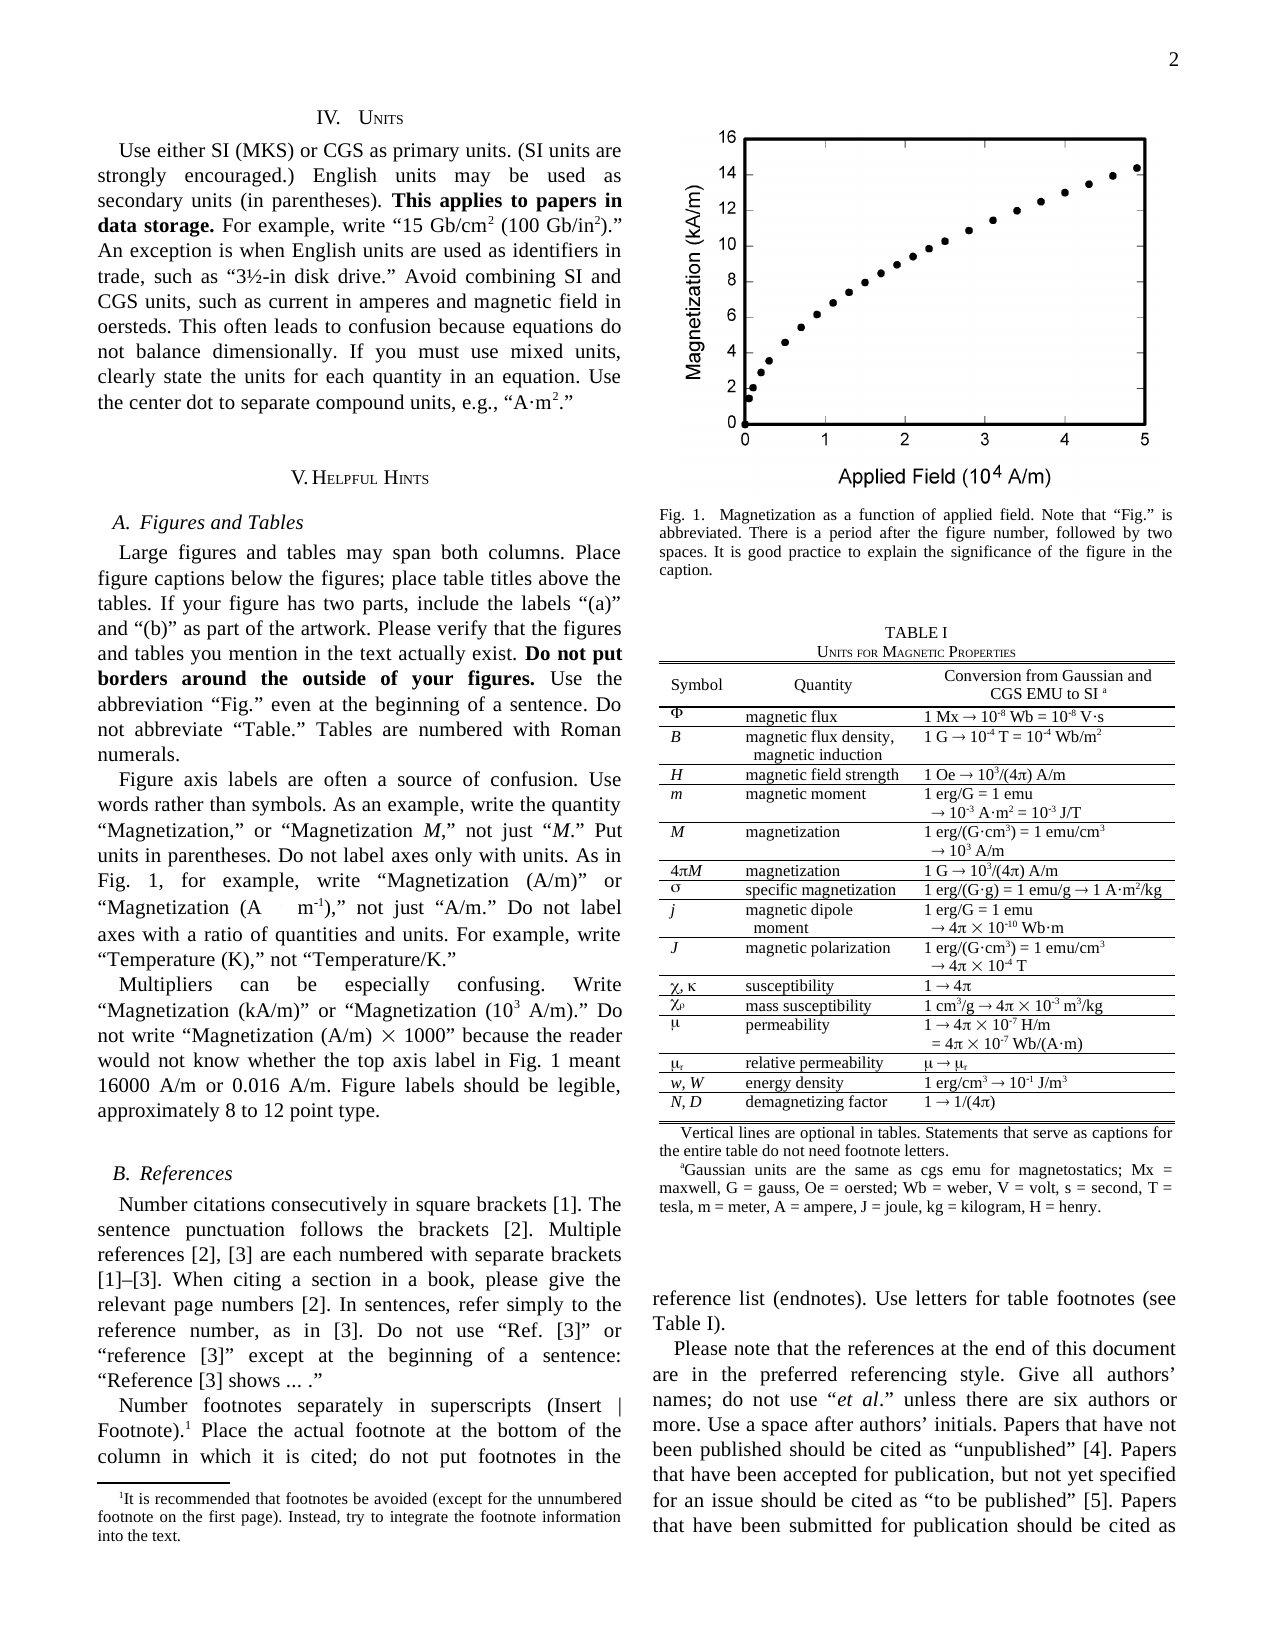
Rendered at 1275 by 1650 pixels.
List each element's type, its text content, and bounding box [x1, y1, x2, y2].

table_cell   r [912, 1054, 1175, 1072]
table_cell 1  1/(4) [912, 1093, 1175, 1121]
subtitle Figures and Tables [112, 510, 622, 534]
table_cell 1 G  103/(4) A/m [912, 861, 1175, 879]
text Use either SI (MKS) or CGS as primary units. (SI units are strongly encouraged.) English units may be used as secondary units (in parentheses). This applies to papers in data storage. For example, write “15 Gb/cm2 (100 Gb/in2).” An exception is when English units are used as identifiers in trade, such as “3½-in disk drive.” Avoid combining SI and CGS units, such as current in amperes and magnetic field in oersteds. This often leads to confusion because equations do not balance dimensionally. If you must use mixed units, clearly state the units for each quantity in an equation. Use the center dot to separate compound units, e.g., “A·m2.” [97, 137, 622, 413]
table_cell m [659, 785, 734, 822]
text aGaussian units are the same as cgs emu for magnetostatics; Mx = maxwell, G = gauss, Oe = oersted; Wb = weber, V = volt, s = second, T = tesla, m = meter, A = ampere, J = joule, kg = kilogram, H = henry. [659, 1160, 1173, 1216]
table_cell H [659, 765, 734, 784]
table_cell magnetization [734, 861, 912, 879]
table_cell j [659, 900, 734, 937]
table_cell permeability [734, 1016, 912, 1053]
title TABLE I [659, 623, 1173, 642]
table_cell magnetic polarization [734, 938, 912, 975]
text Figure axis labels are often a source of confusion. Use words rather than symbols. As an example, write the quantity “Magnetization,” or “Magnetization M,” not just “M.” Put units in parentheses. Do not label axes only with units. As in Fig. 1, for example, write “Magnetization (A/m)” or “Magnetization (Am1),” not just “A/m.” Do not label axes with a ratio of quantities and units. For example, write “Temperature (K),” not “Temperature/K.” [97, 767, 622, 971]
table_cell ,  [659, 976, 734, 995]
table_cell 1 Mx  108 Wb = 108 V·s [912, 708, 1175, 726]
table_cell magnetic moment [734, 785, 912, 822]
table_cell 1 Oe  103/(4) A/m [912, 765, 1175, 784]
title Units for Magnetic Properties [659, 642, 1173, 661]
table_cell magnetic flux [734, 708, 912, 726]
table_cell demagnetizing factor [734, 1093, 912, 1121]
table_header Conversion from Gaussian and CGS EMU to SI a [912, 664, 1175, 706]
table_cell 1 erg/(G·cm3) = 1 emu/cm3  103 A/m [912, 823, 1175, 860]
table_cell 1  4  107 H/m = 4  107 Wb/(A·m) [912, 1016, 1175, 1053]
table_cell magnetic field strength [734, 765, 912, 784]
text Large figures and tables may span both columns. Place figure captions below the figures; place table titles above the tables. If your figure has two parts, include the labels “(a)” and “(b)” as part of the artwork. Please verify that the figures and tables you mention in the text actually exist. Do not put borders around the outside of your figures. Use the abbreviation “Fig.” even at the beginning of a sentence. Do not abbreviate “Table.” Tables are numbered with Roman numerals. [97, 540, 622, 766]
table_cell 1  4 [912, 976, 1175, 995]
text Number citations consecutively in square brackets [1]. The sentence punctuation follows the brackets [2]. Multiple references [2], [3] are each numbered with separate brackets [1]–[3]. When citing a section in a book, please give the relevant page numbers [2]. In sentences, refer simply to the reference number, as in [3]. Do not use “Ref. [3]” or “reference [3]” except at the beginning of a sentence: “Reference [3] shows ... .” [97, 1191, 622, 1392]
table_cell r [659, 1054, 734, 1072]
table_header Quantity [734, 664, 912, 706]
table_cell  [659, 996, 734, 1014]
table_cell specific magnetization [734, 881, 912, 899]
text Multipliers can be especially confusing. Write “Magnetization (kA/m)” or “Magnetization (103 A/m).” Do not write “Magnetization (A/m)  1000” because the reader would not know whether the top axis label in Fig. 1 meant 16000 A/m or 0.016 A/m. Figure labels should be legible, approximately 8 to 12 point type. [97, 972, 622, 1122]
subtitle References [112, 1161, 622, 1185]
text reference list (endnotes). Use letters for table footnotes (see Table I). [652, 105, 1177, 1335]
table_cell 1 erg/G = 1 emu  103 A·m2 = 103 J/T [912, 785, 1175, 822]
table_cell N, D [659, 1093, 734, 1121]
table_cell 1 G  104 T = 104 Wb/m2 [912, 727, 1175, 764]
text Vertical lines are optional in tables. Statements that serve as captions for the entire table do not need footnote letters. [659, 1124, 1173, 1160]
table_cell 1 erg/G = 1 emu  4  1010 Wb·m [912, 900, 1175, 937]
table_cell  [659, 881, 734, 899]
picture [675, 121, 1160, 497]
subtitle Units [97, 105, 622, 129]
table_cell  [659, 708, 734, 726]
table_cell B [659, 727, 734, 764]
text Number footnotes separately in superscripts (Insert | Footnote). Place the actual footnote at the bottom of the column in which it is cited; do not put footnotes in the [97, 1393, 622, 1468]
table_cell 1 cm3/g  4  103 m3/kg [912, 996, 1175, 1014]
table_cell relative permeability [734, 1054, 912, 1072]
text Please note that the references at the end of this document are in the preferred referencing style. Give all authors’ names; do not use “et al.” unless there are six authors or more. Use a space after authors’ initials. Papers that have not been published should be cited as “unpublished” [4]. Papers that have been accepted for publication, but not yet specified for an issue should be cited as “to be published” [5]. Papers that have been submitted for publication should be cited as [652, 1336, 1177, 1537]
table_cell magnetic dipole moment [734, 900, 912, 937]
table_cell mass susceptibility [734, 996, 912, 1014]
table_cell 1 erg/cm3  101 J/m3 [912, 1073, 1175, 1092]
text Fig. 1. Magnetization as a function of applied field. Note that “Fig.” is abbreviated. There is a period after the figure number, followed by two spaces. It is good practice to explain the significance of the figure in the caption. [659, 505, 1173, 579]
table_cell  [659, 1016, 734, 1053]
text It is recommended that footnotes be avoided (except for the unnumbered footnote on the first page). Instead, try to integrate the footnote information into the text. [97, 1489, 622, 1545]
table_cell 4M [659, 861, 734, 879]
table_header Symbol [659, 664, 734, 706]
table_cell magnetic flux density, magnetic induction [734, 727, 912, 764]
table_cell 1 erg/(G·g) = 1 emu/g  1 A·m2/kg [912, 881, 1175, 899]
table_cell M [659, 823, 734, 860]
table_cell energy density [734, 1073, 912, 1092]
table_cell J [659, 938, 734, 975]
subtitle Helpful Hints [97, 465, 622, 489]
table_cell 1 erg/(G·cm3) = 1 emu/cm3  4  104 T [912, 938, 1175, 975]
table_cell susceptibility [734, 976, 912, 995]
table_cell w, W [659, 1073, 734, 1092]
table_cell magnetization [734, 823, 912, 860]
